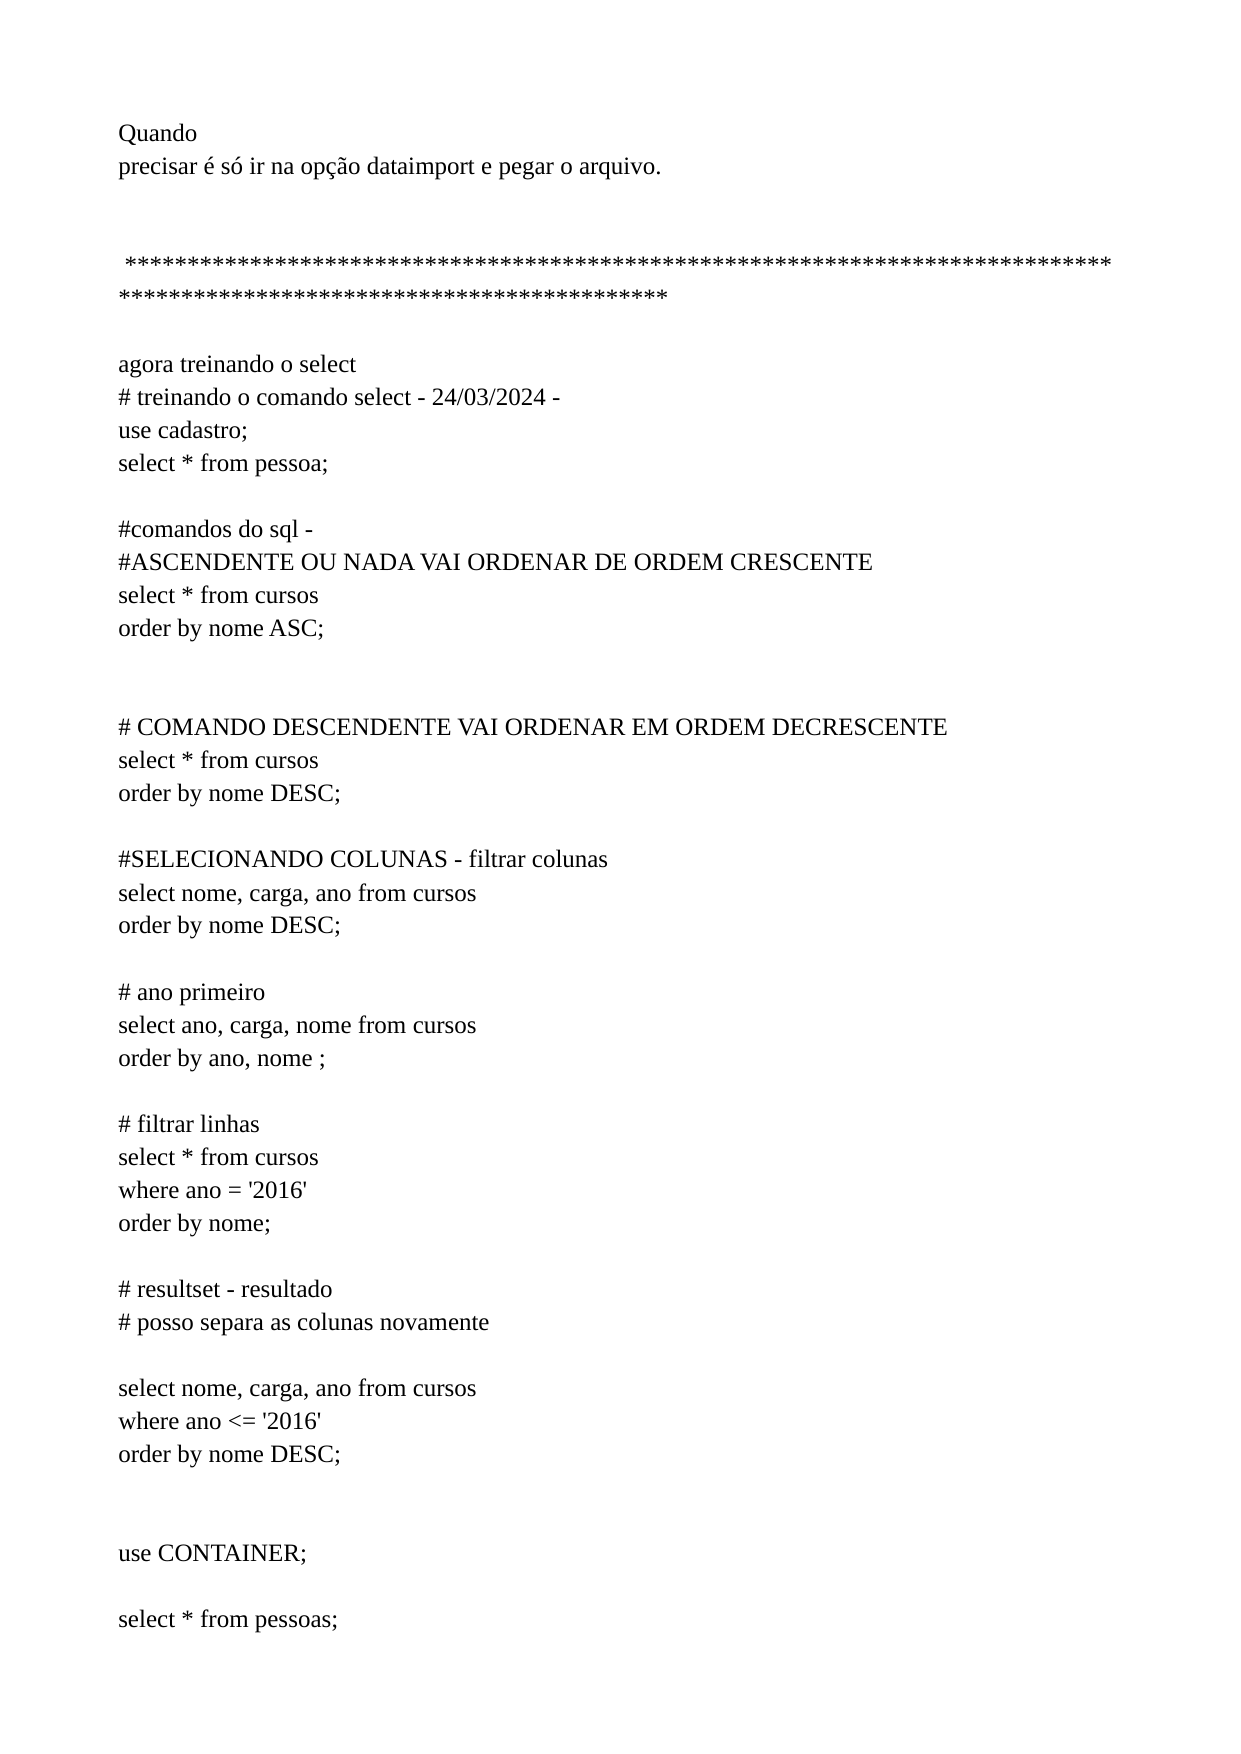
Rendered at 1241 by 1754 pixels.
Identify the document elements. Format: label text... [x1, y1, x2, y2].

text Quando precisar é só ir na opção dataimport e pegar o arquivo. *************************************************************************************************************************** agora treinando o select # treinando o comando select - 24/03/2024 - use cadastro; select * from pessoa; #comandos do sql - #ASCENDENTE OU NADA VAI ORDENAR DE ORDEM CRESCENTE select * from cursos order by nome ASC; # COMANDO DESCENDENTE VAI ORDENAR EM ORDEM DECRESCENTE select * from cursos order by nome DESC; #SELECIONANDO COLUNAS - filtrar colunas select nome, carga, ano from cursos order by nome DESC; # ano primeiro select ano, carga, nome from cursos order by ano, nome ; # filtrar linhas select * from cursos where ano = '2016' order by nome; # resultset - resultado # posso separa as colunas novamente select nome, carga, ano from cursos where ano <= '2016' order by nome DESC; use CONTAINER; select * from pessoas; [118, 118, 1122, 1633]
